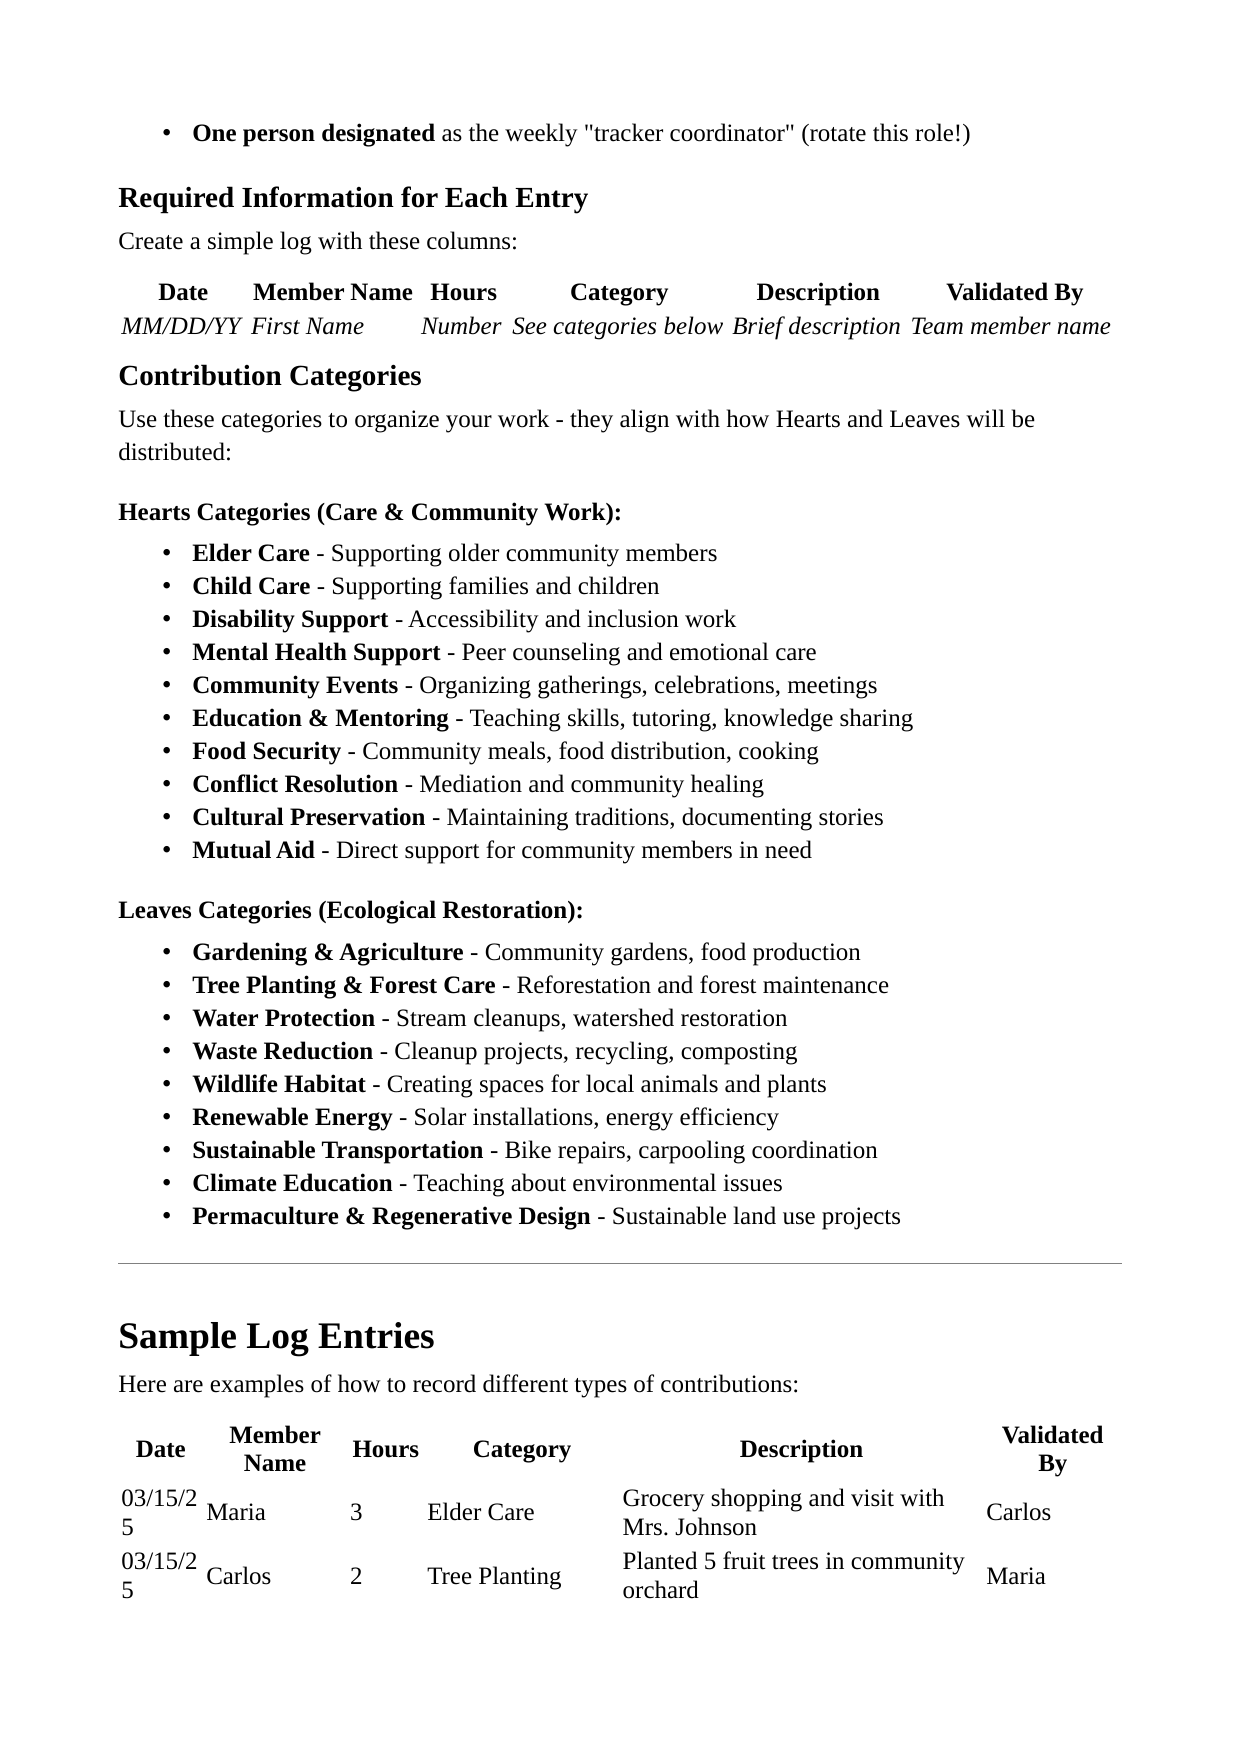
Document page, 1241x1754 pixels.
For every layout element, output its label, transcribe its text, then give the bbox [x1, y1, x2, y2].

list Sustainable Transportation - Bike repairs, carpooling coordination [162, 1135, 1122, 1163]
list Renewable Energy - Solar installations, energy efficiency [162, 1102, 1122, 1131]
table_cell Maria [983, 1544, 1122, 1607]
subtitle Leaves Categories (Ecological Restoration): [118, 895, 1122, 924]
list Permaculture & Regenerative Design - Sustainable land use projects [162, 1201, 1122, 1229]
table_cell 03/15/25 [118, 1544, 203, 1607]
table_header Member Name [248, 274, 418, 308]
table_cell 2 [347, 1544, 424, 1607]
table_cell Maria [203, 1480, 347, 1543]
list Conflict Resolution - Mediation and community healing [162, 769, 1122, 798]
table_header Validated By [908, 274, 1122, 308]
list Community Events - Organizing gatherings, celebrations, meetings [162, 670, 1122, 699]
subtitle Required Information for Each Entry [118, 180, 1122, 214]
table_header Description [729, 274, 907, 308]
table_cell MM/DD/YY [118, 309, 248, 343]
list Mental Health Support - Peer counseling and emotional care [162, 637, 1122, 666]
table_cell First Name [248, 309, 418, 343]
list Child Care - Supporting families and children [162, 571, 1122, 600]
table_header Date [118, 1417, 203, 1480]
subtitle Sample Log Entries [118, 1313, 1122, 1357]
table_header Validated By [983, 1417, 1122, 1480]
subtitle Hearts Categories (Care & Community Work): [118, 497, 1122, 526]
table_header Hours [418, 274, 509, 308]
list Cultural Preservation - Maintaining traditions, documenting stories [162, 802, 1122, 831]
table_header Category [509, 274, 729, 308]
list Wildlife Habitat - Creating spaces for local animals and plants [162, 1069, 1122, 1097]
table_cell Team member name [908, 309, 1122, 343]
table_header Description [620, 1417, 983, 1480]
table_header Hours [347, 1417, 424, 1480]
text Here are examples of how to record different types of contributions: [118, 1369, 1122, 1398]
list Gardening & Agriculture - Community gardens, food production [162, 937, 1122, 965]
list Mutual Aid - Direct support for community members in need [162, 835, 1122, 864]
list Elder Care - Supporting older community members [162, 538, 1122, 567]
list Water Protection - Stream cleanups, watershed restoration [162, 1003, 1122, 1031]
table_header Member Name [203, 1417, 347, 1480]
table_header Date [118, 274, 248, 308]
text Create a simple log with these columns: [118, 226, 1122, 255]
table_cell Carlos [203, 1544, 347, 1607]
table_cell Grocery shopping and visit with Mrs. Johnson [620, 1480, 983, 1543]
table_cell Carlos [983, 1480, 1122, 1543]
table_cell See categories below [509, 309, 729, 343]
table_cell Brief description [729, 309, 907, 343]
table_cell Tree Planting [424, 1544, 619, 1607]
table_header Category [424, 1417, 619, 1480]
table_cell 3 [347, 1480, 424, 1543]
list Climate Education - Teaching about environmental issues [162, 1168, 1122, 1197]
list One person designated as the weekly "tracker coordinator" (rotate this role!) [162, 118, 1122, 147]
text Use these categories to organize your work - they align with how Hearts and Leaves will be distributed: [118, 404, 1122, 466]
subtitle Contribution Categories [118, 358, 1122, 391]
table_cell Planted 5 fruit trees in community orchard [620, 1544, 983, 1607]
table_cell 03/15/25 [118, 1480, 203, 1543]
table_cell Elder Care [424, 1480, 619, 1543]
list Waste Reduction - Cleanup projects, recycling, composting [162, 1036, 1122, 1064]
list Disability Support - Accessibility and inclusion work [162, 604, 1122, 633]
list Education & Mentoring - Teaching skills, tutoring, knowledge sharing [162, 703, 1122, 732]
list Food Security - Community meals, food distribution, cooking [162, 736, 1122, 765]
table_cell Number [418, 309, 509, 343]
list Tree Planting & Forest Care - Reforestation and forest maintenance [162, 970, 1122, 998]
